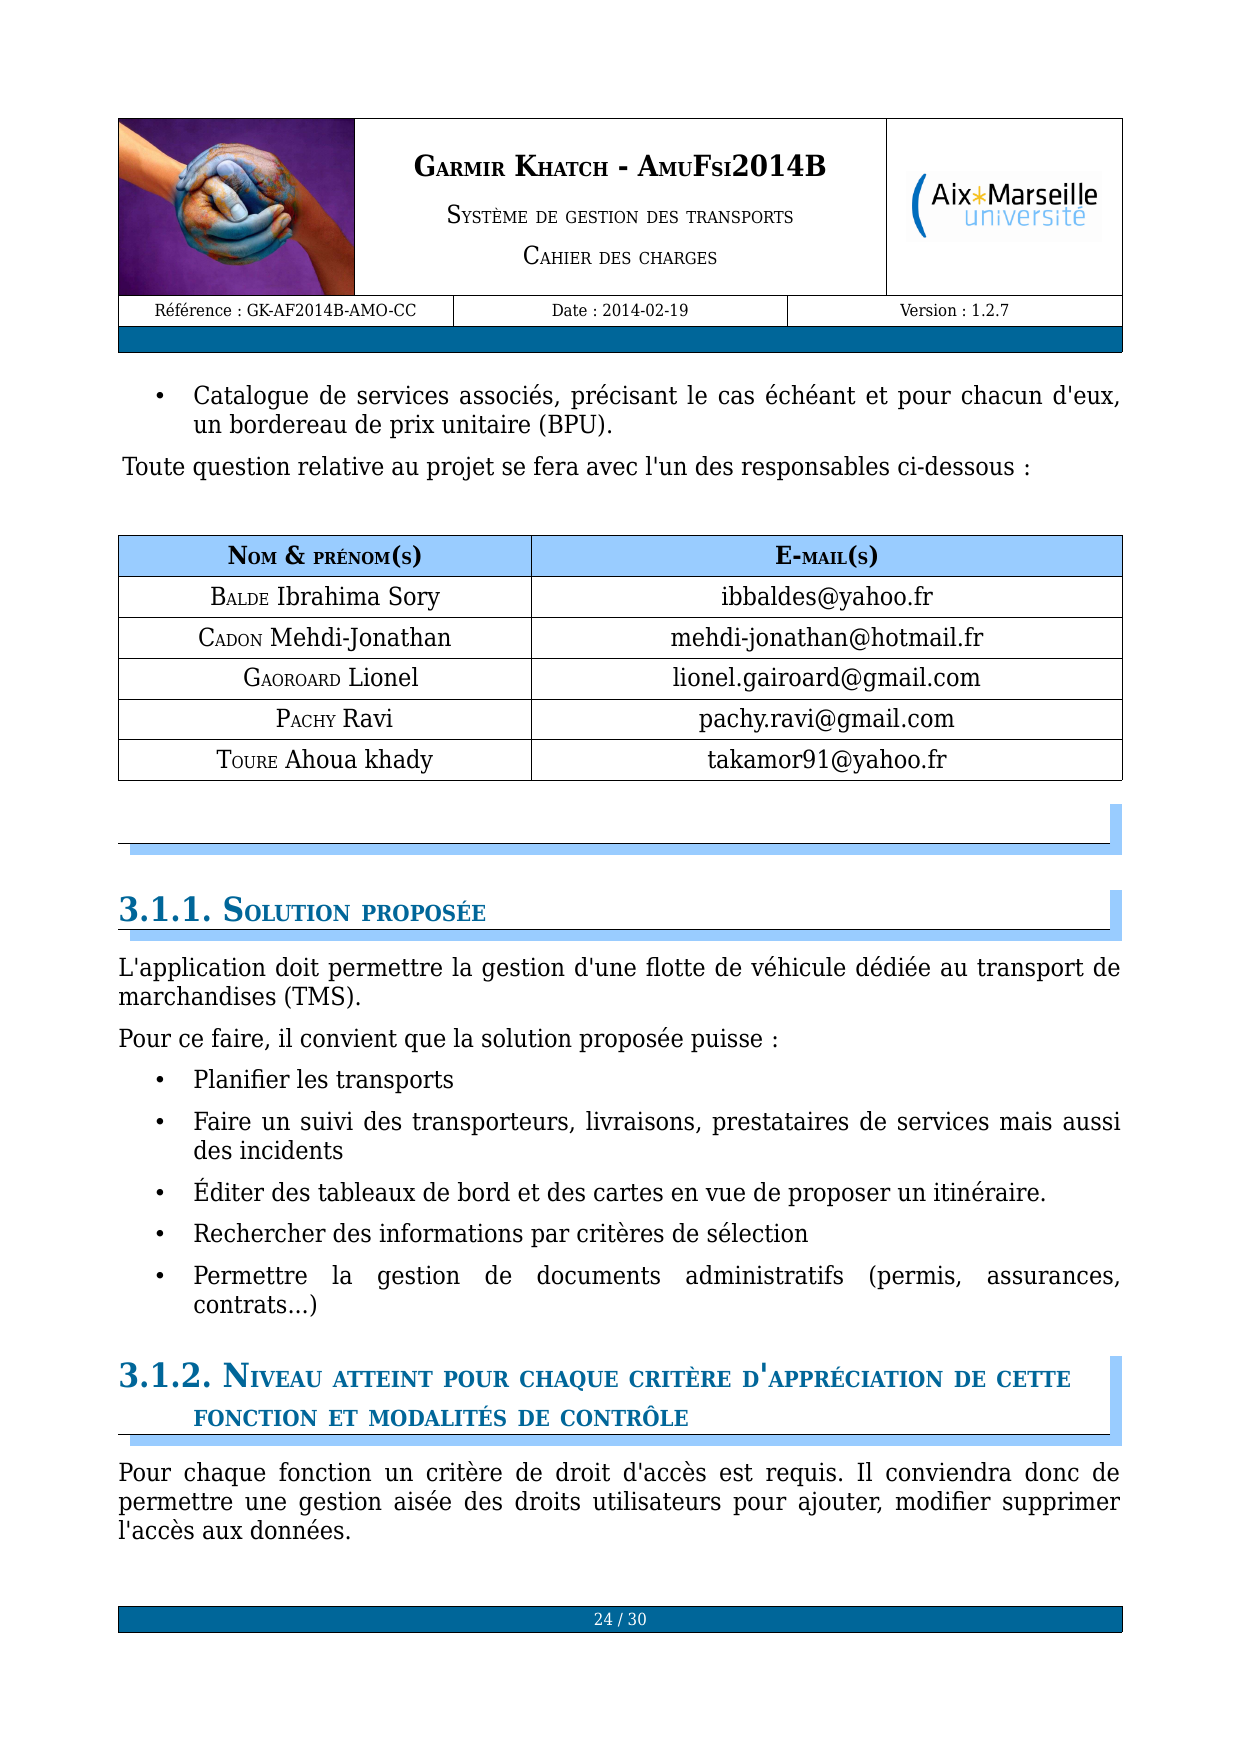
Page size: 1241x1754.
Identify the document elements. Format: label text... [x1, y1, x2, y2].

table_header Nom & prénom(s) [119, 536, 531, 576]
table_cell Balde Ibrahima Sory [119, 577, 531, 617]
picture [119, 119, 354, 295]
table_header E-mail(s) [532, 536, 1122, 576]
table_cell ibbaldes@yahoo.fr [532, 577, 1122, 617]
table_cell takamor91@yahoo.fr [532, 740, 1122, 780]
table_cell Cadon Mehdi-Jonathan [119, 618, 531, 658]
subtitle Solution proposée [118, 890, 1110, 929]
list Permettre la gestion de documents administratifs (permis, assurances, contrats...) [156, 1261, 1122, 1320]
table_cell mehdi-jonathan@hotmail.fr [532, 618, 1122, 658]
list Rechercher des informations par critères de sélection [156, 1220, 1122, 1249]
text Pour chaque fonction un critère de droit d'accès est requis. Il conviendra donc de permettre une gestion aisée des droits utilisateurs pour ajouter, modifier supprimer l'accès aux données. [118, 1458, 1122, 1545]
list Faire un suivi des transporteurs, livraisons, prestataires de services mais aussi des incidents [156, 1107, 1122, 1166]
table_cell Toure Ahoua khady [119, 740, 531, 780]
table_cell lionel.gairoard@gmail.com [532, 659, 1122, 698]
list Éditer des tableaux de bord et des cartes en vue de proposer un itinéraire. [156, 1178, 1122, 1207]
list Planifier les transports [156, 1066, 1122, 1095]
table_cell Pachy Ravi [119, 700, 531, 739]
picture [887, 126, 1122, 288]
text L'application doit permettre la gestion d'une flotte de véhicule dédiée au transport de marchandises (TMS). [118, 953, 1122, 1011]
list Catalogue de services associés, précisant le cas échéant et pour chacun d'eux, un bordereau de prix unitaire (BPU). [156, 381, 1122, 439]
subtitle Niveau atteint pour chaque critère d'appréciation de cette fonction et modalités de contrôle [118, 1356, 1110, 1434]
table_cell Gaoroard Lionel [119, 659, 531, 698]
text Toute question relative au projet se fera avec l'un des responsables ci-dessous : [122, 452, 1122, 481]
text Pour ce faire, il convient que la solution proposée puisse : [118, 1024, 1122, 1053]
table_cell pachy.ravi@gmail.com [532, 700, 1122, 739]
